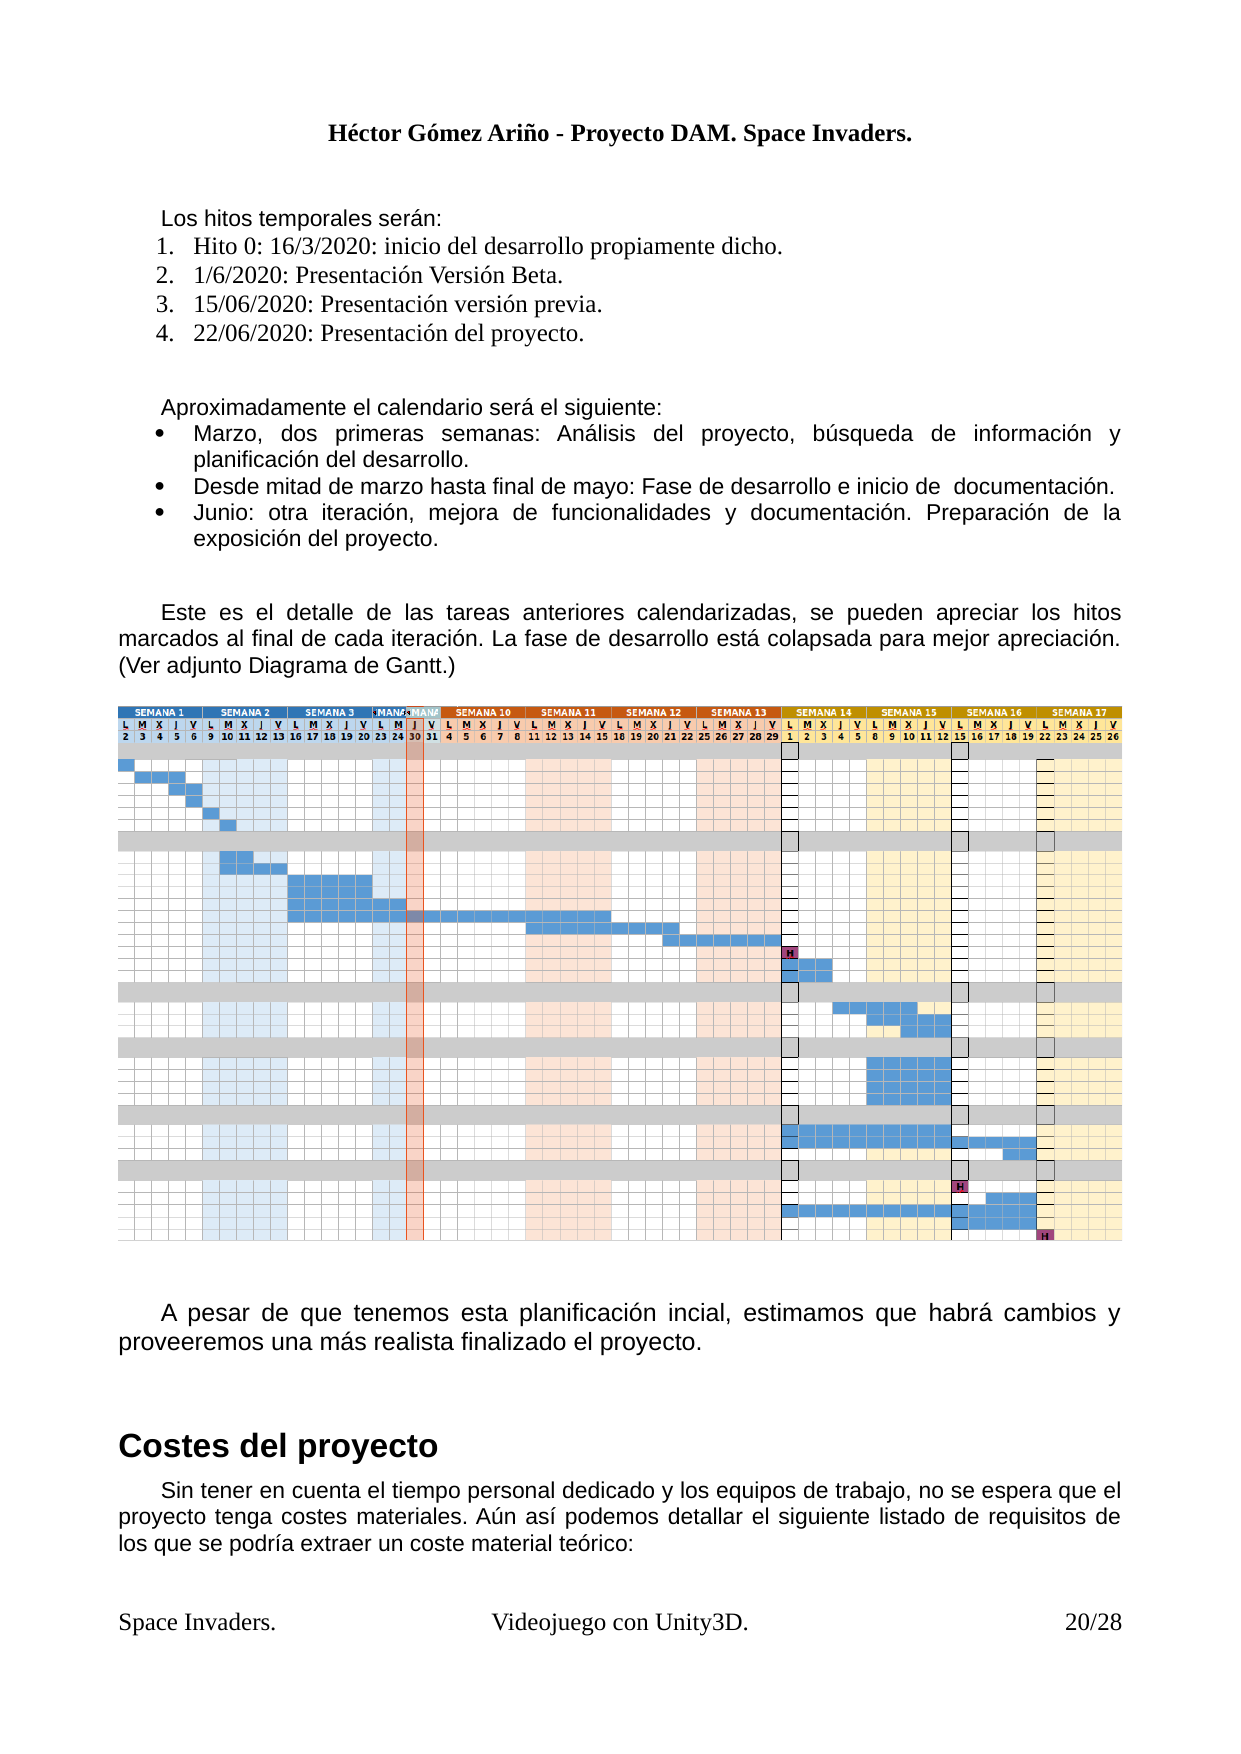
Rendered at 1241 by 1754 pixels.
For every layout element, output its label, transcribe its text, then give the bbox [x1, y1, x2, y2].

list Este es el detalle de las tareas anteriores calendarizadas, se pueden apreciar los hitos marcados al final de cada iteración. La fase de desarrollo está colapsada para mejor apreciación. (Ver adjunto Diagrama de Gantt.) [118, 599, 1122, 678]
list Junio: otra iteración, mejora de funcionalidades y documentación. Preparación de la exposición del proyecto. [156, 499, 1122, 552]
list 22/06/2020: Presentación del proyecto. [156, 318, 1122, 346]
picture [118, 706, 1123, 1241]
list A pesar de que tenemos esta planificación incial, estimamos que habrá cambios y proveeremos una más realista finalizado el proyecto. [118, 1298, 1122, 1355]
subtitle Costes del proyecto [118, 1426, 1122, 1464]
list 15/06/2020: Presentación versión previa. [156, 289, 1122, 318]
list Marzo, dos primeras semanas: Análisis del proyecto, búsqueda de información y planificación del desarrollo. [156, 420, 1122, 473]
list Hito 0: 16/3/2020: inicio del desarrollo propiamente dicho. [156, 231, 1122, 260]
text Aproximadamente el calendario será el siguiente: [118, 394, 1122, 420]
list Sin tener en cuenta el tiempo personal dedicado y los equipos de trabajo, no se espera que el proyecto tenga costes materiales. Aún así podemos detallar el siguiente listado de requisitos de los que se podría extraer un coste material teórico: [118, 1477, 1122, 1556]
list 1/6/2020: Presentación Versión Beta. [156, 260, 1122, 289]
list Desde mitad de marzo hasta final de mayo: Fase de desarrollo e inicio de documentación. [156, 473, 1122, 499]
list Los hitos temporales serán: [118, 205, 1122, 231]
